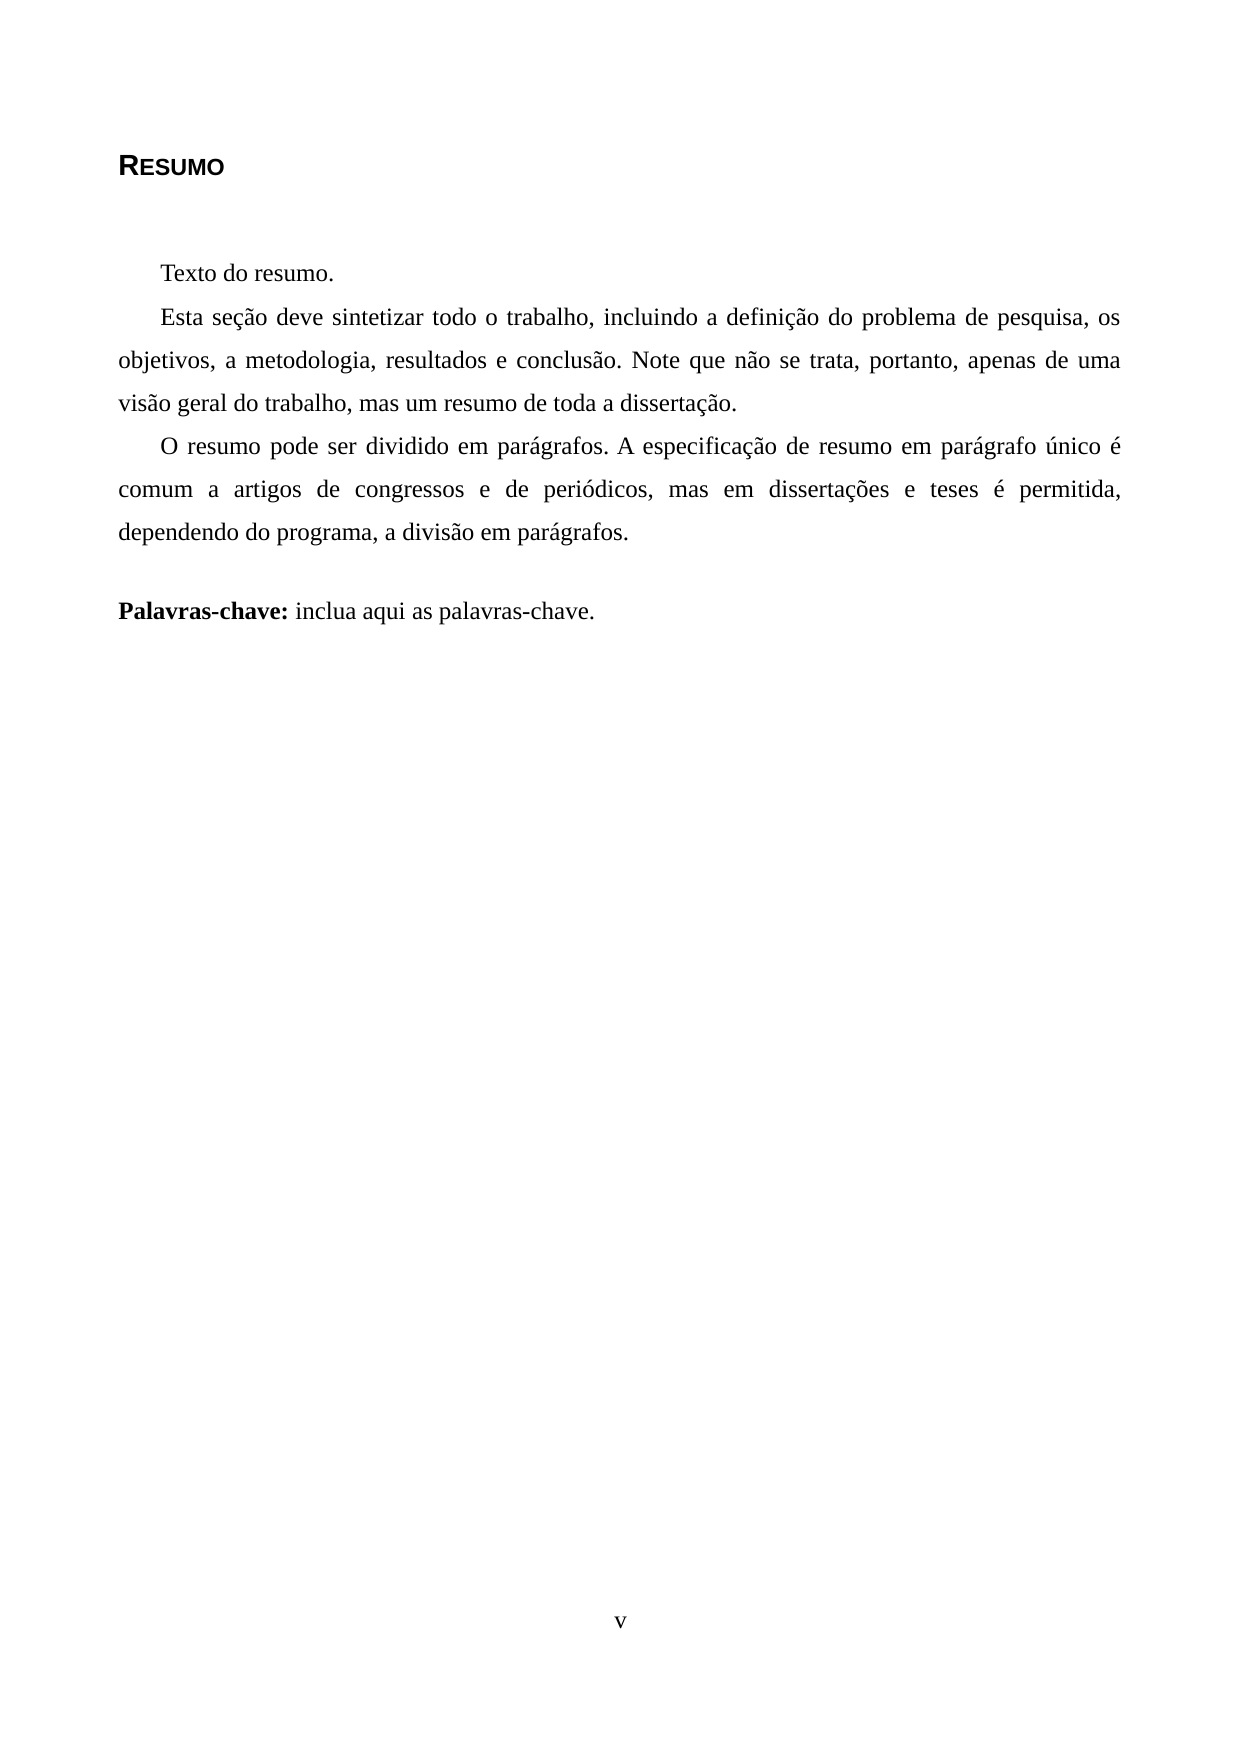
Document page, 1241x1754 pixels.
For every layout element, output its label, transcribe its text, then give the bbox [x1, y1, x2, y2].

text Texto do resumo. [118, 258, 1122, 287]
text O resumo pode ser dividido em parágrafos. A especificação de resumo em parágrafo único é comum a artigos de congressos e de periódicos, mas em dissertações e teses é permitida, dependendo do programa, a divisão em parágrafos. [118, 431, 1122, 546]
title Resumo [118, 148, 1122, 182]
text Palavras-chave: inclua aqui as palavras-chave. [118, 596, 1122, 625]
text Esta seção deve sintetizar todo o trabalho, incluindo a definição do problema de pesquisa, os objetivos, a metodologia, resultados e conclusão. Note que não se trata, portanto, apenas de uma visão geral do trabalho, mas um resumo de toda a dissertação. [118, 302, 1122, 417]
